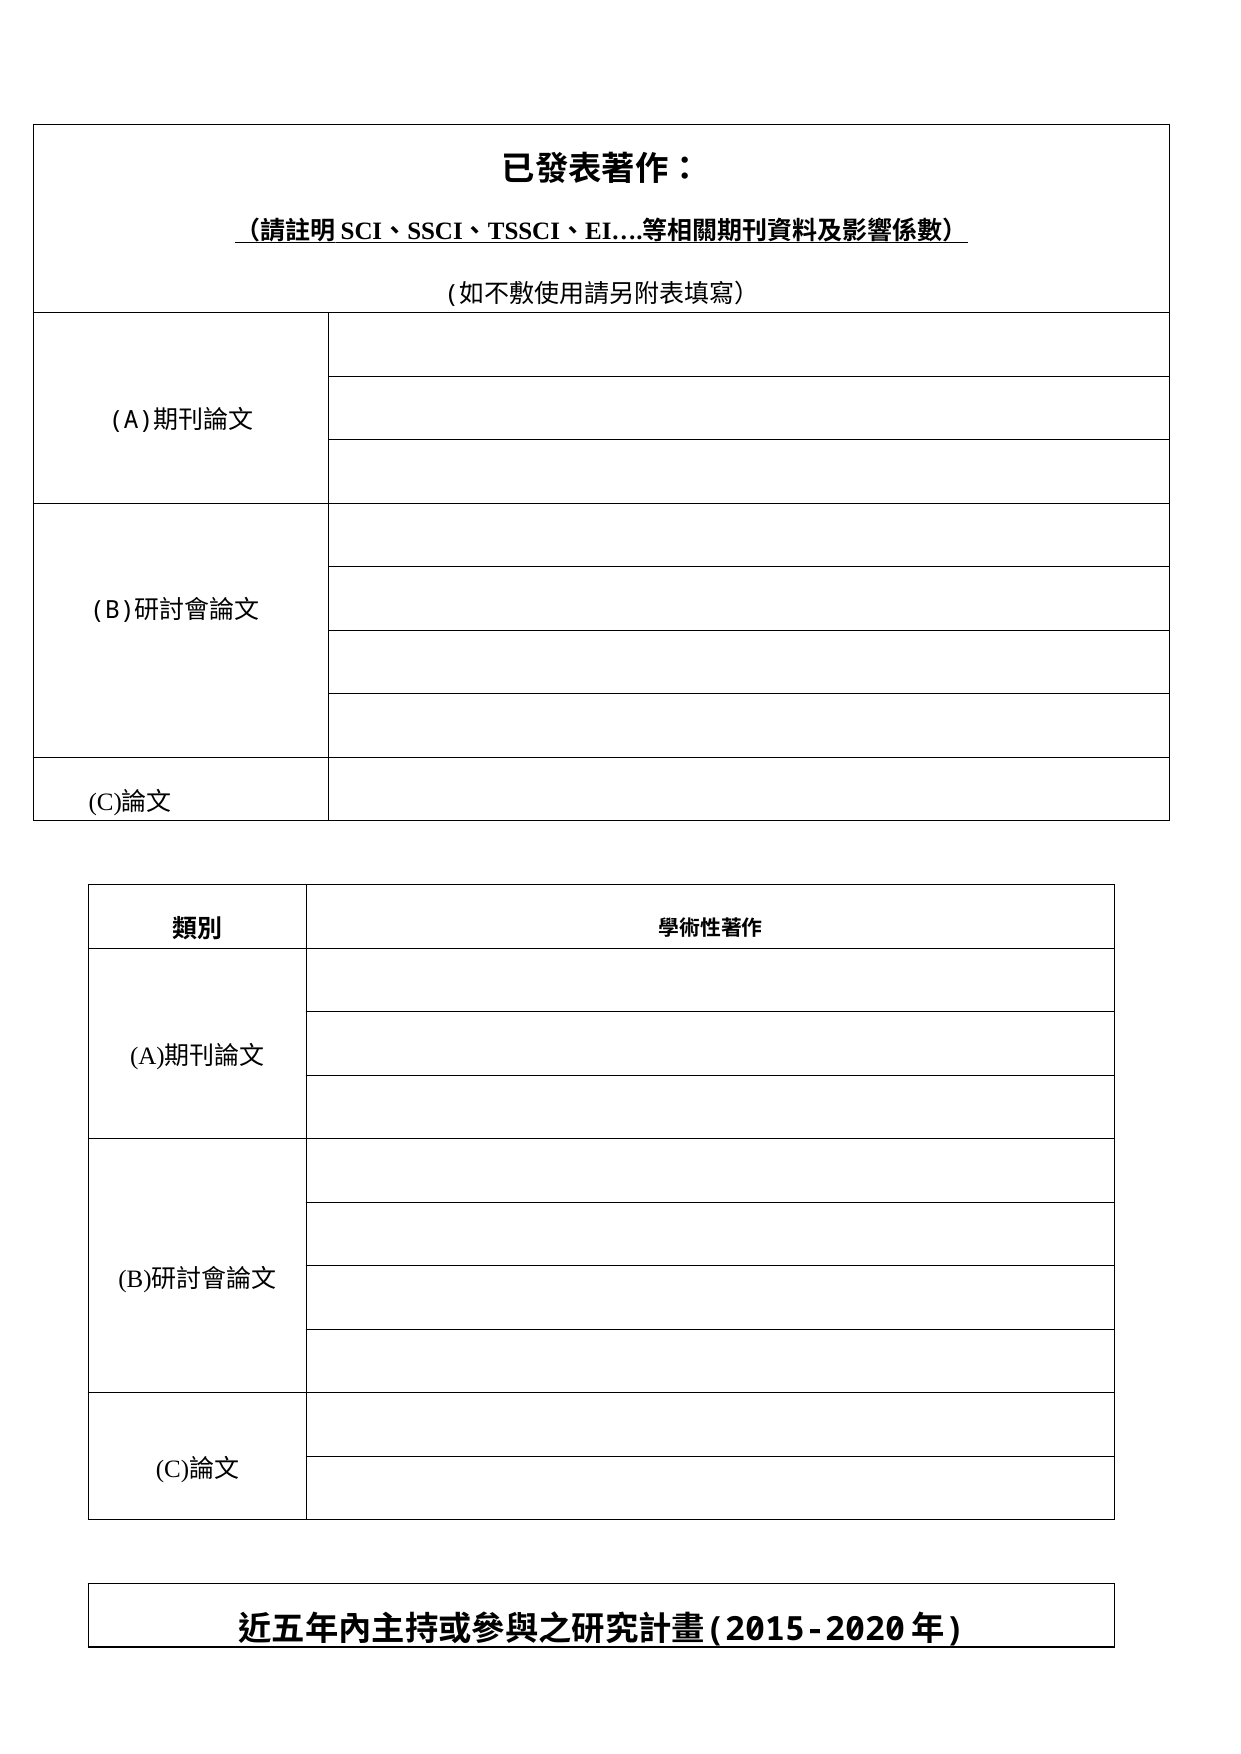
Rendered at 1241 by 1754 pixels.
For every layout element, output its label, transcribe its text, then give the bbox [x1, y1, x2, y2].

table_cell (C)論文 [89, 1393, 306, 1519]
table_cell (A)期刊論文 [34, 313, 328, 503]
table_cell [329, 631, 1169, 693]
table_cell [329, 313, 1169, 376]
table_cell (A)期刊論文 [89, 949, 306, 1138]
table_cell [329, 758, 1169, 820]
table_cell [329, 440, 1169, 503]
table_cell (B)研討會論文 [34, 504, 328, 757]
table_cell [307, 1012, 1114, 1074]
table_cell [329, 567, 1169, 630]
table_cell [307, 1139, 1114, 1202]
table_cell [307, 1266, 1114, 1329]
table_header 近五年內主持或參與之研究計畫(2015-2020年) [89, 1584, 1114, 1646]
table_cell [307, 1203, 1114, 1265]
table_header 學術性著作 [307, 885, 1114, 947]
table_cell [329, 504, 1169, 566]
table_cell [307, 1330, 1114, 1392]
table_cell [307, 1457, 1114, 1519]
table_cell [329, 377, 1169, 439]
table_header 類別 [89, 885, 306, 947]
table_cell [329, 694, 1169, 757]
table_header 已發表著作： （請註明SCI、SSCI、TSSCI、EI….等相關期刊資料及影響係數） (如不敷使用請另附表填寫） [34, 125, 1169, 312]
table_cell [307, 949, 1114, 1011]
table_cell [307, 1393, 1114, 1456]
table_cell (C)論文 [34, 758, 328, 820]
table_cell (B)研討會論文 [89, 1139, 306, 1392]
table_cell [307, 1076, 1114, 1138]
